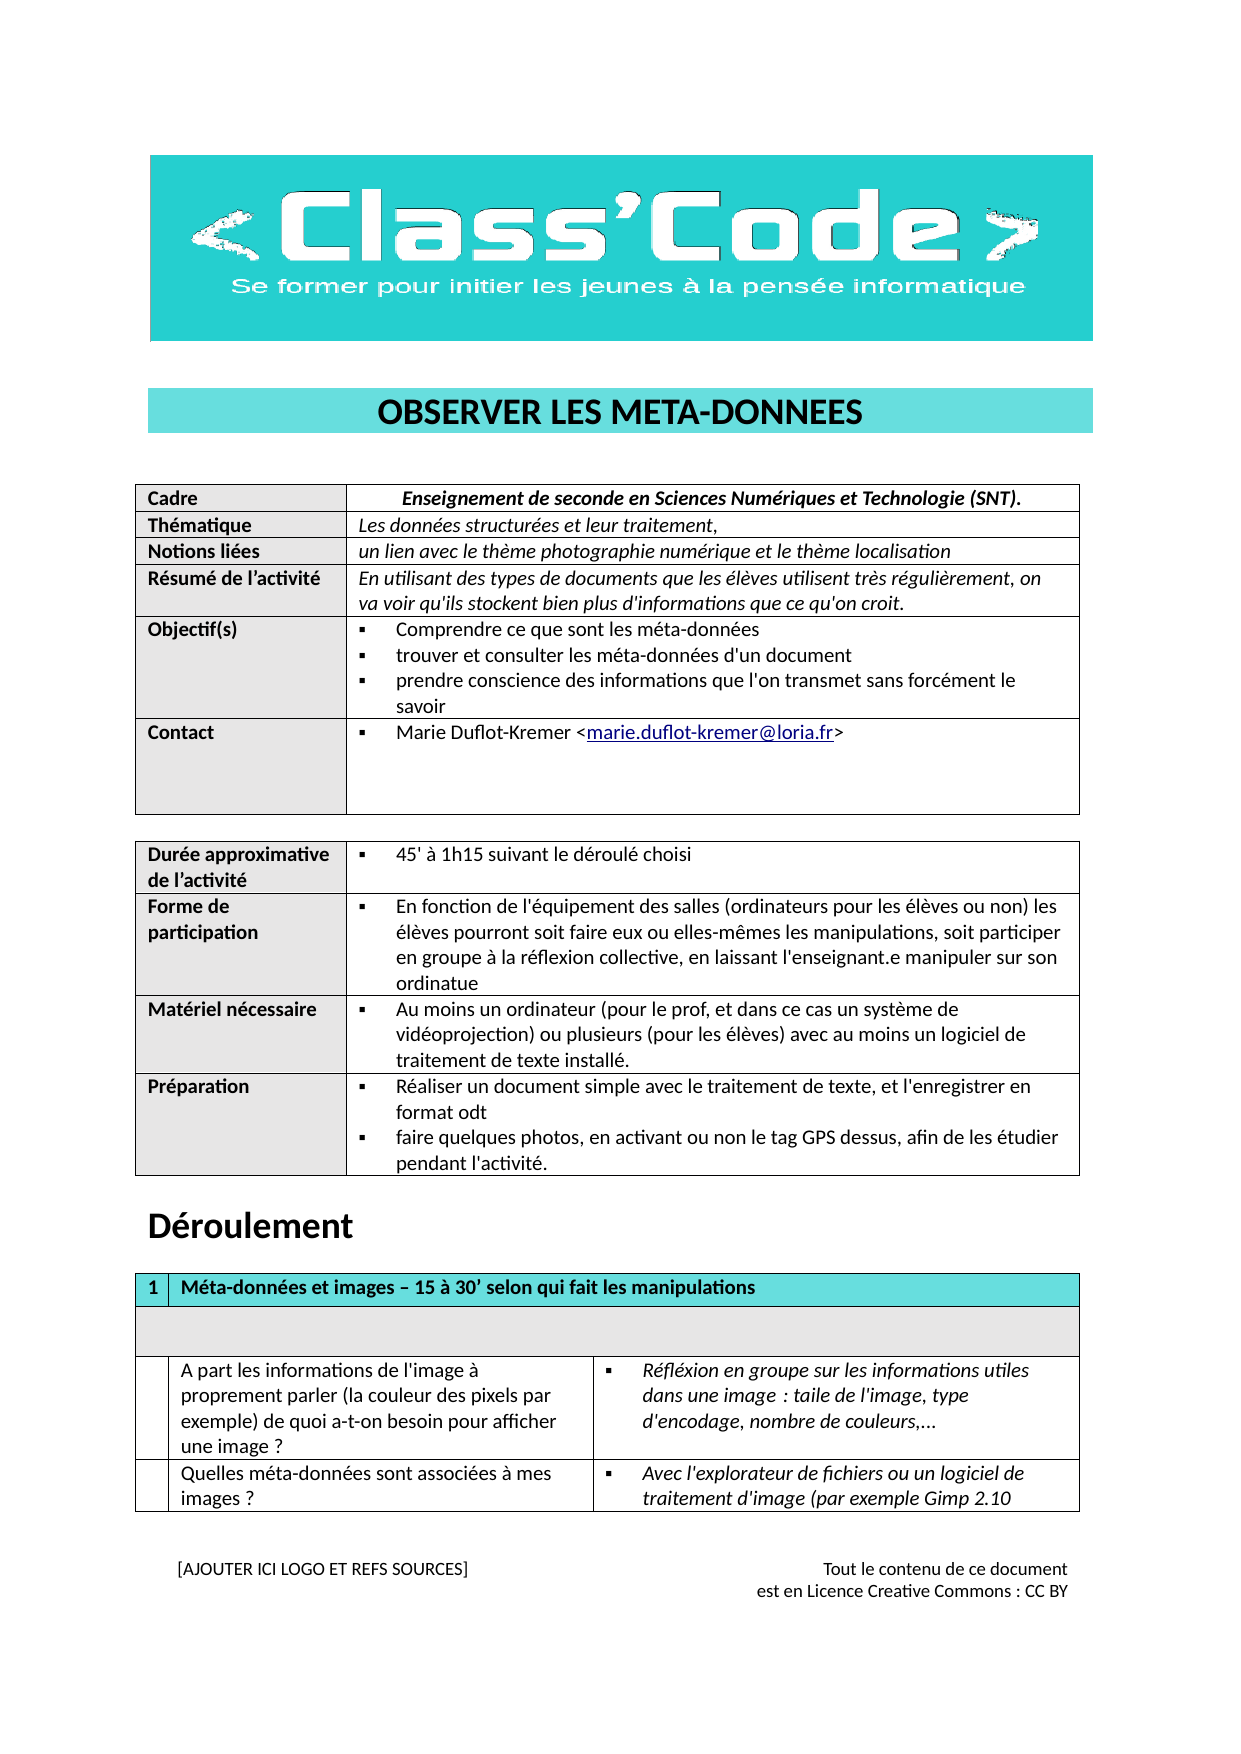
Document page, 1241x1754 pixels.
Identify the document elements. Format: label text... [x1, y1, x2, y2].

table_header Durée approximative de l’activité [136, 842, 346, 892]
table_cell Forme de participation [136, 894, 346, 995]
table_cell Réaliser un document simple avec le traitement de texte, et l'enregistrer en format odt faire quelques photos, en activant ou non le tag GPS dessus, afin de les étudier pendant l'activité. [347, 1074, 1079, 1175]
table_cell En fonction de l'équipement des salles (ordinateurs pour les élèves ou non) les élèves pourront soit faire eux ou elles-mêmes les manipulations, soit participer en groupe à la réflexion collective, en laissant l'enseignant.e manipuler sur son ordinatue [347, 894, 1079, 995]
table_cell En utilisant des types de documents que les élèves utilisent très régulièrement, on va voir qu'ils stockent bien plus d'informations que ce qu'on croit. [347, 565, 1079, 616]
table_cell Notions liées [136, 538, 346, 564]
table_cell Comprendre ce que sont les méta-données trouver et consulter les méta-données d'un document prendre conscience des informations que l'on transmet sans forcément le savoir [347, 617, 1079, 718]
table_cell Matériel nécessaire [136, 996, 346, 1072]
text OBSERVER LES META-DONNEES [148, 388, 1093, 433]
table_header 45' à 1h15 suivant le déroulé choisi [347, 842, 1079, 892]
table_header Enseignement de seconde en Sciences Numériques et Technologie (SNT). [347, 485, 1079, 511]
picture [150, 155, 1093, 342]
table_cell Préparation [136, 1074, 346, 1175]
table_cell Réfléxion en groupe sur les informations utiles dans une image : taile de l'image, type d'encodage, nombre de couleurs,... [594, 1357, 1079, 1459]
table_cell Marie Duflot-Kremer <marie.duflot-kremer@loria.fr> [347, 719, 1079, 814]
table_cell Objectif(s) [136, 617, 346, 718]
table_cell Thématique [136, 512, 346, 537]
text Déroulement [148, 1202, 1093, 1247]
table_cell Contact [136, 719, 346, 814]
table_header 1 [136, 1274, 168, 1306]
table_cell [136, 1460, 168, 1511]
table_cell [136, 1357, 168, 1459]
table_cell un lien avec le thème photographie numérique et le thème localisation [347, 538, 1079, 564]
table_cell [136, 1307, 1079, 1356]
table_cell Résumé de l’activité [136, 565, 346, 616]
table_cell Les données structurées et leur traitement, [347, 512, 1079, 537]
table_cell A part les informations de l'image à proprement parler (la couleur des pixels par exemple) de quoi a-t-on besoin pour afficher une image ? [169, 1357, 593, 1459]
table_header Cadre [136, 485, 346, 511]
table_cell Quelles méta-données sont associées à mes images ? [169, 1460, 593, 1511]
table_cell Avec l'explorateur de fichiers ou un logiciel de traitement d'image (par exemple Gimp 2.10 (gratuit)) consulter les méta-données d'une image. Selon l'appareil utilisé pour la prise de vue on obtient différentes information, des réglages de l'appareil photo/téléphone, en passant par son modèle ou parfois même les coordonnées GPS précises de la prise de vue. Essayer avec un téléphone d'activer la localisation ou de la désactiver, et d'autoriser ou non l'application d'appareil photo à utiliser votre position [594, 1460, 1079, 1511]
table_cell Au moins un ordinateur (pour le prof, et dans ce cas un système de vidéoprojection) ou plusieurs (pour les élèves) avec au moins un logiciel de traitement de texte installé. [347, 996, 1079, 1072]
table_header Méta-données et images – 15 à 30’ selon qui fait les manipulations [169, 1274, 1079, 1306]
